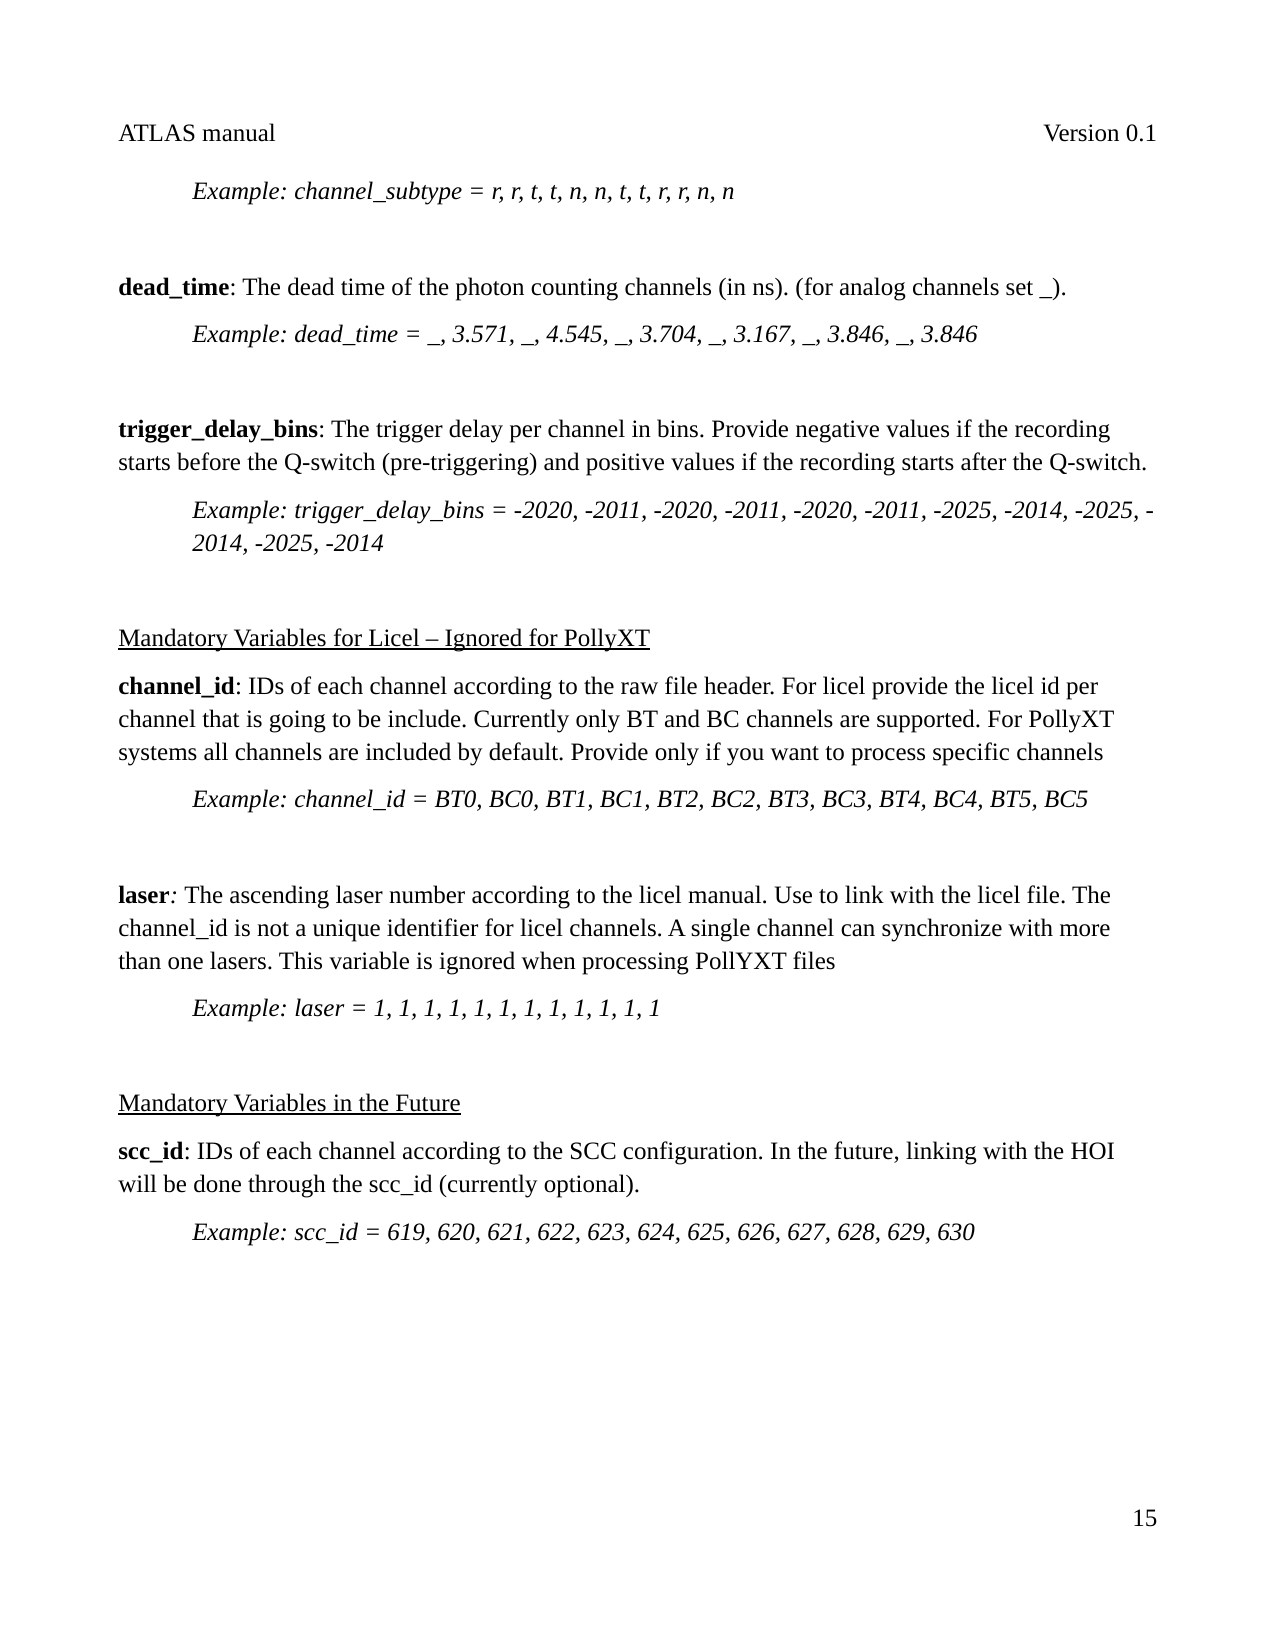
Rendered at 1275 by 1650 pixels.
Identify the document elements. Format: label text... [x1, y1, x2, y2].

text dead_time: The dead time of the photon counting channels (in ns). (for analog channels set _). [118, 272, 1157, 300]
text Example: laser = 1, 1, 1, 1, 1, 1, 1, 1, 1, 1, 1, 1 [118, 993, 1157, 1022]
text scc_id: IDs of each channel according to the SCC configuration. In the future, linking with the HOI will be done through the scc_id (currently optional). [118, 1136, 1157, 1198]
text Mandatory Variables in the Future [118, 1088, 1157, 1117]
text Example: channel_subtype = r, r, t, t, n, n, t, t, r, r, n, n [118, 176, 1157, 205]
text Example: scc_id = 619, 620, 621, 622, 623, 624, 625, 626, 627, 628, 629, 630 [118, 1217, 1157, 1246]
text laser: The ascending laser number according to the licel manual. Use to link with the licel file. The channel_id is not a unique identifier for licel channels. A single channel can synchronize with more than one lasers. This variable is ignored when processing PollYXT files [118, 880, 1157, 974]
text Example: trigger_delay_bins = -2020, -2011, -2020, -2011, -2020, -2011, -2025, -2014, -2025, - 2014, -2025, -2014 [118, 495, 1157, 557]
text Mandatory Variables for Licel – Ignored for PollyXT [118, 623, 1157, 652]
text channel_id: IDs of each channel according to the raw file header. For licel provide the licel id per channel that is going to be include. Currently only BT and BC channels are supported. For PollyXT systems all channels are included by default. Provide only if you want to process specific channels [118, 671, 1157, 766]
text trigger_delay_bins: The trigger delay per channel in bins. Provide negative values if the recording starts before the Q-switch (pre-triggering) and positive values if the recording starts after the Q-switch. [118, 414, 1157, 476]
text Example: channel_id = BT0, BC0, BT1, BC1, BT2, BC2, BT3, BC3, BT4, BC4, BT5, BC5 [118, 784, 1157, 813]
text Example: dead_time = _, 3.571, _, 4.545, _, 3.704, _, 3.167, _, 3.846, _, 3.846 [118, 319, 1157, 348]
